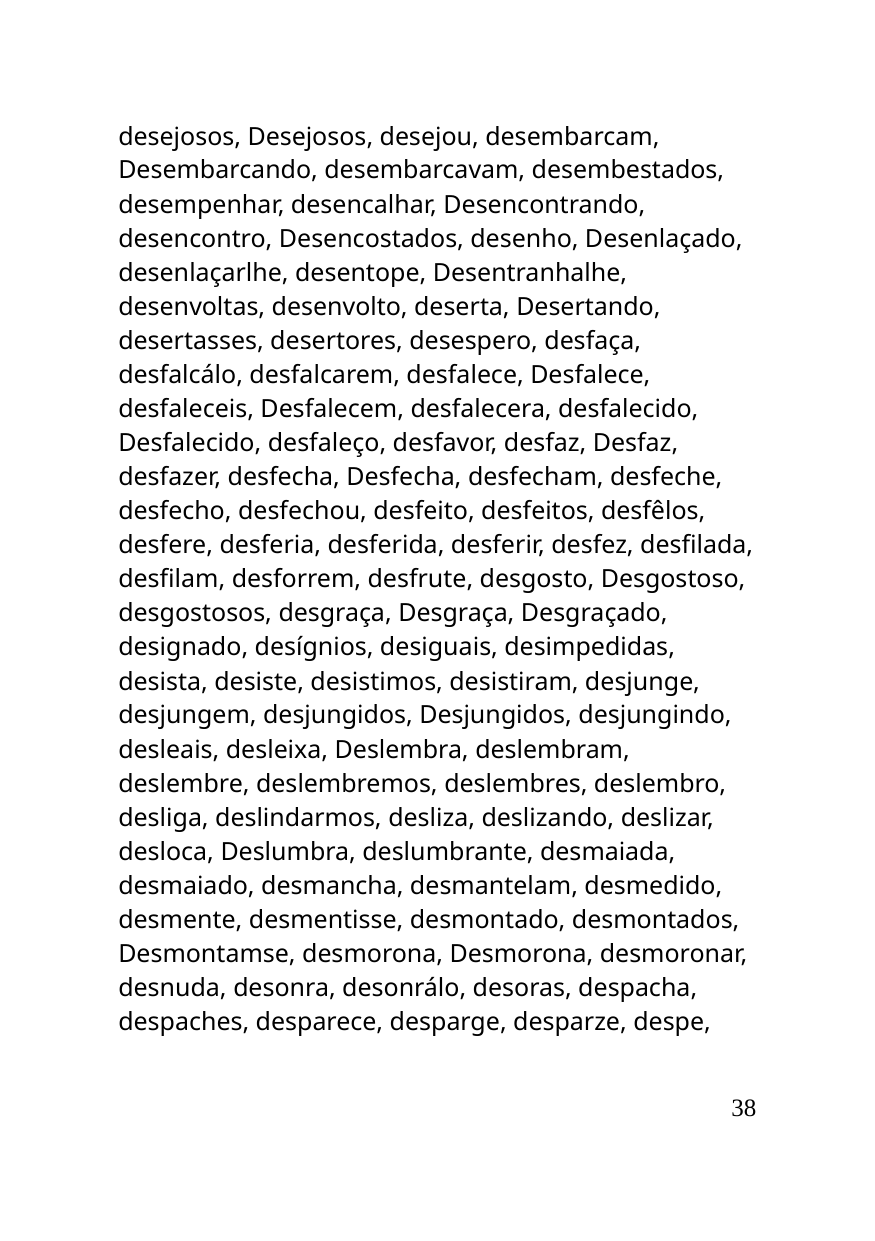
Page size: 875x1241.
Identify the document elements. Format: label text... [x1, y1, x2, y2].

text desejosos, Desejosos, desejou, desembarcam, Desembarcando, desembarcavam, desembestados, desempenhar, desencalhar, Desencontrando, desencontro, Desencostados, desenho, Desenlaçado, desenlaçarlhe, desentope, Desentranhalhe, desenvoltas, desenvolto, deserta, Desertando, desertasses, desertores, desespero, desfaça, desfalcálo, desfalcarem, desfalece, Desfalece, desfaleceis, Desfalecem, desfalecera, desfalecido, Desfalecido, desfaleço, desfavor, desfaz, Desfaz, desfazer, desfecha, Desfecha, desfecham, desfeche, desfecho, desfechou, desfeito, desfeitos, desfêlos, desfere, desferia, desferida, desferir, desfez, desfilada, desfilam, desforrem, desfrute, desgosto, Desgostoso, desgostosos, desgraça, Desgraça, Desgraçado, designado, desígnios, desiguais, desimpedidas, desista, desiste, desistimos, desistiram, desjunge, desjungem, desjungidos, Desjungidos, desjungindo, desleais, desleixa, Deslembra, deslembram, deslembre, deslembremos, deslembres, deslembro, desliga, deslindarmos, desliza, deslizando, deslizar, desloca, Deslumbra, deslumbrante, desmaiada, desmaiado, desmancha, desmantelam, desmedido, desmente, desmentisse, desmontado, desmontados, Desmontamse, desmorona, Desmorona, desmoronar, desnuda, desonra, desonrálo, desoras, despacha, despaches, desparece, desparge, desparze, despe, [118, 118, 756, 1038]
